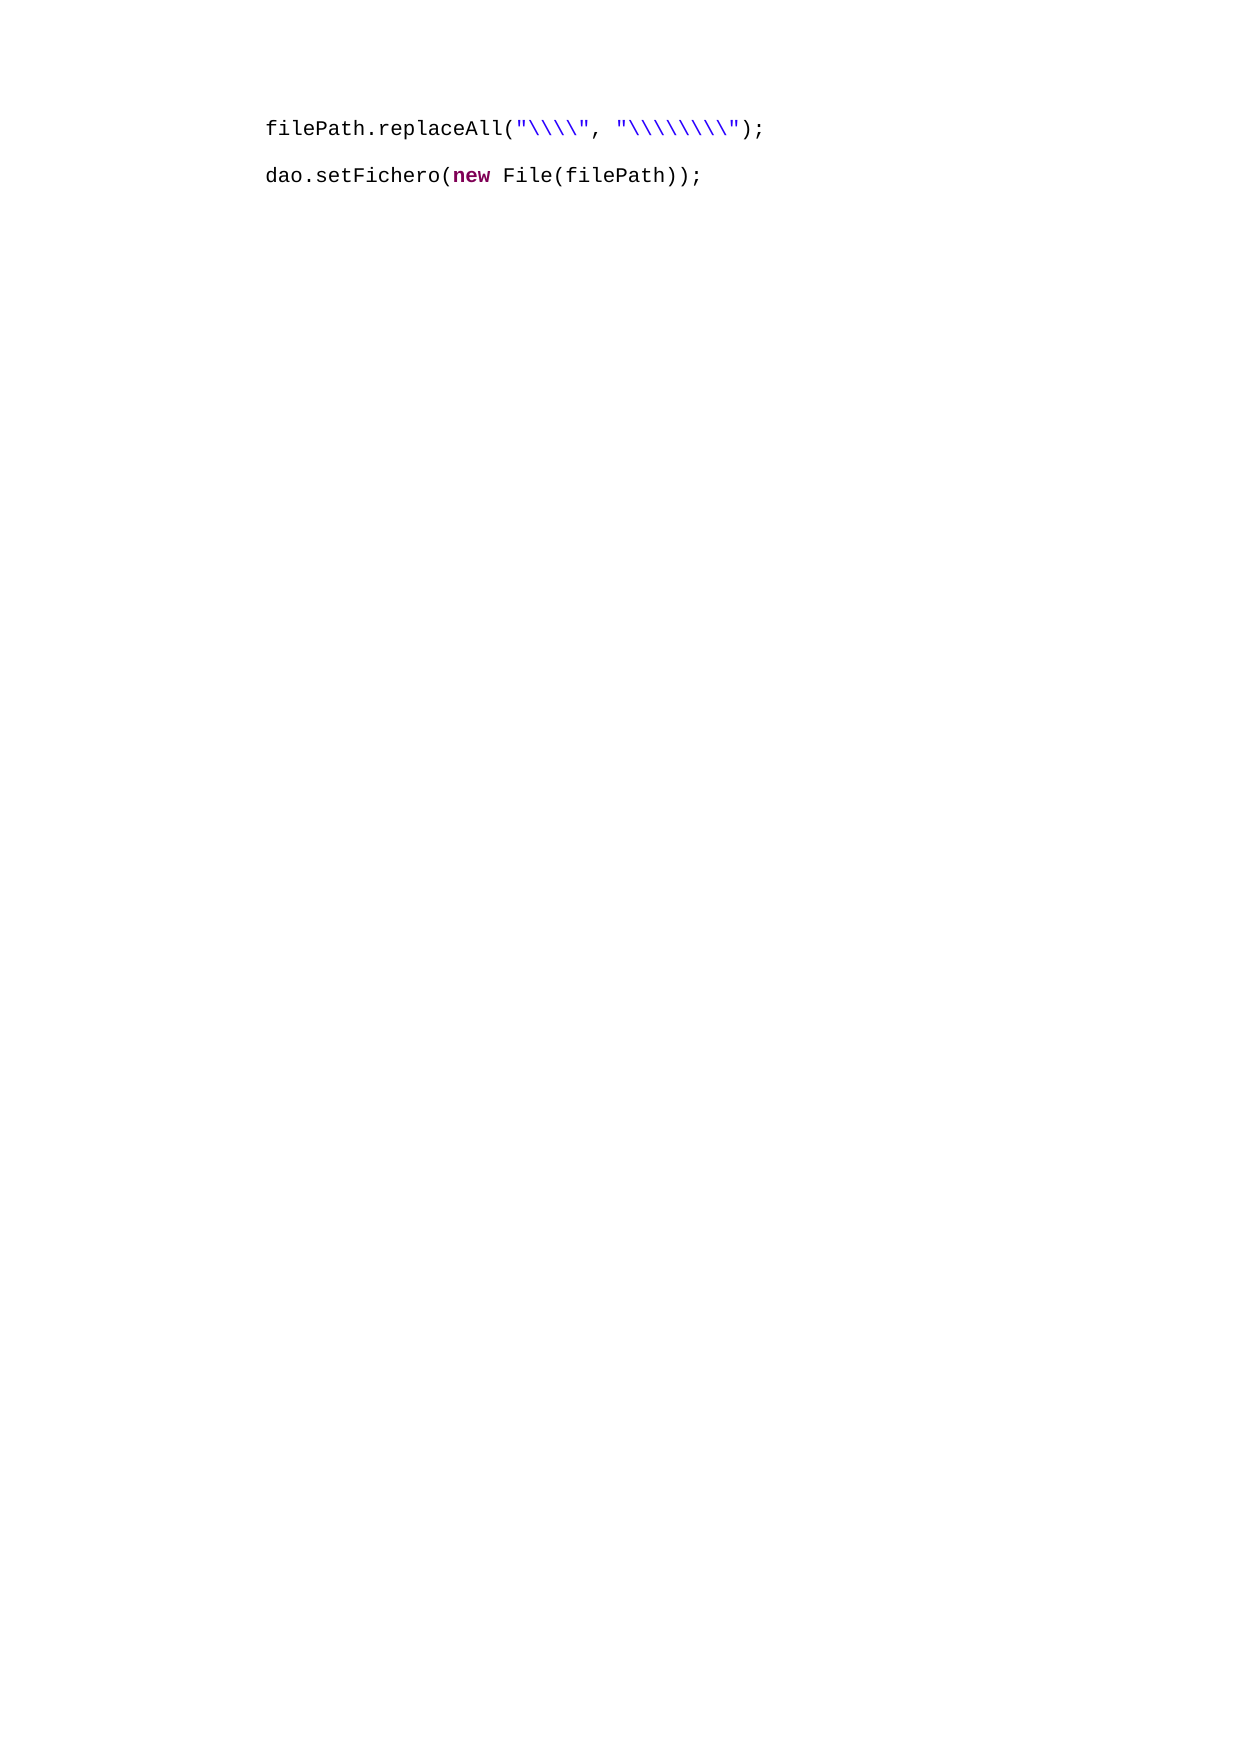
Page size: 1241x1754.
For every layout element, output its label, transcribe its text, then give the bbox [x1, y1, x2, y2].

text filePath.replaceAll("\\\\", "\\\\\\\\"); [118, 118, 1122, 142]
text dao.setFichero(new File(filePath)); [118, 165, 1122, 189]
